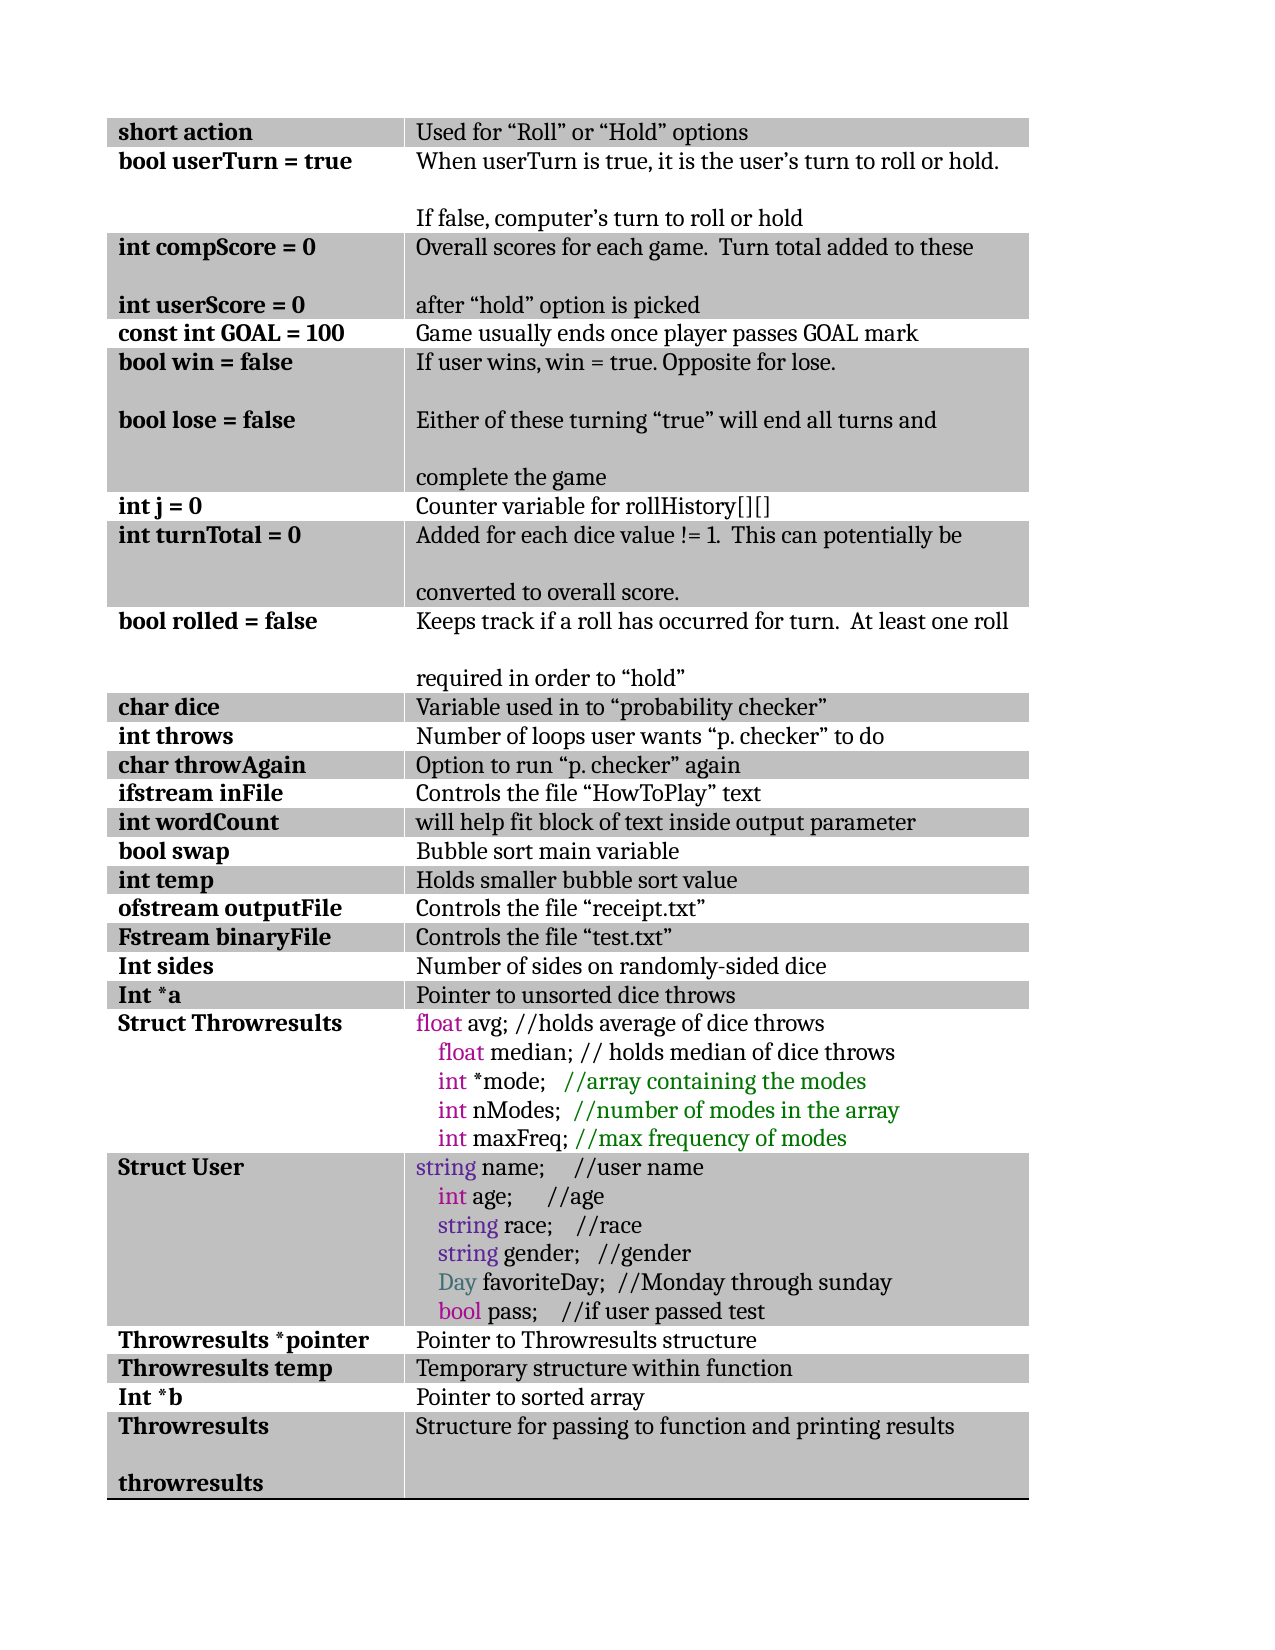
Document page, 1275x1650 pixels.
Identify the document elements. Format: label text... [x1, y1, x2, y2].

table_cell Variable used in to “probability checker” [405, 693, 1029, 722]
table_cell int throws [107, 722, 404, 751]
table_cell int wordCount [107, 808, 404, 837]
table_cell const int GOAL = 100 [107, 319, 404, 348]
table_cell int j = 0 [107, 492, 404, 521]
table_cell char dice [107, 693, 404, 722]
table_cell bool rolled = false [107, 607, 404, 693]
table_cell Int *a [107, 981, 404, 1009]
table_cell int temp [107, 866, 404, 894]
table_cell bool swap [107, 837, 404, 866]
table_cell Added for each dice value != 1. This can potentially be converted to overall score. [405, 521, 1029, 607]
table_cell short action [107, 118, 404, 147]
table_cell ofstream outputFile [107, 894, 404, 923]
table_cell Struct User [107, 1153, 404, 1326]
table_cell char throwAgain [107, 751, 404, 779]
table_cell Game usually ends once player passes GOAL mark [405, 319, 1029, 348]
table_cell Bubble sort main variable [405, 837, 1029, 866]
table_cell Controls the file “receipt.txt” [405, 894, 1029, 923]
table_cell string name; //user name int age; //age string race; //race string gender; //gender Day favoriteDay; //Monday through sunday bool pass; //if user passed test [405, 1153, 1029, 1326]
table_cell Controls the file “HowToPlay” text [405, 779, 1029, 808]
table_cell Throwresults temp [107, 1354, 404, 1383]
table_cell Option to run “p. checker” again [405, 751, 1029, 779]
table_cell Temporary structure within function [405, 1354, 1029, 1383]
table_cell Structure for passing to function and printing results [405, 1412, 1029, 1498]
table_cell If user wins, win = true. Opposite for lose. Either of these turning “true” will end all turns and complete the game [405, 348, 1029, 492]
table_cell Counter variable for rollHistory[][] [405, 492, 1029, 521]
table_cell Pointer to Throwresults structure [405, 1326, 1029, 1354]
table_cell Used for “Roll” or “Hold” options [405, 118, 1029, 147]
table_cell Overall scores for each game. Turn total added to these after “hold” option is picked [405, 233, 1029, 319]
table_cell Holds smaller bubble sort value [405, 866, 1029, 894]
table_cell When userTurn is true, it is the user’s turn to roll or hold. If false, computer’s turn to roll or hold [405, 147, 1029, 233]
table_cell Keeps track if a roll has occurred for turn. At least one roll required in order to “hold” [405, 607, 1029, 693]
table_cell Pointer to unsorted dice throws [405, 981, 1029, 1009]
table_cell Int sides [107, 952, 404, 981]
table_cell int compScore = 0 int userScore = 0 [107, 233, 404, 319]
table_cell bool win = false bool lose = false [107, 348, 404, 492]
table_cell Pointer to sorted array [405, 1383, 1029, 1412]
table_cell Struct Throwresults [107, 1009, 404, 1153]
table_cell Number of sides on randomly-sided dice [405, 952, 1029, 981]
table_cell int turnTotal = 0 [107, 521, 404, 607]
table_cell will help fit block of text inside output parameter [405, 808, 1029, 837]
table_cell float avg; //holds average of dice throws float median; // holds median of dice throws int *mode; //array containing the modes int nModes; //number of modes in the array int maxFreq; //max frequency of modes [405, 1009, 1029, 1153]
table_cell Controls the file “test.txt” [405, 923, 1029, 952]
table_cell Throwresults *pointer [107, 1326, 404, 1354]
table_cell Fstream binaryFile [107, 923, 404, 952]
table_cell Throwresults throwresults [107, 1412, 404, 1498]
table_cell ifstream inFile [107, 779, 404, 808]
table_cell Number of loops user wants “p. checker” to do [405, 722, 1029, 751]
table_cell Int *b [107, 1383, 404, 1412]
table_cell bool userTurn = true [107, 147, 404, 233]
